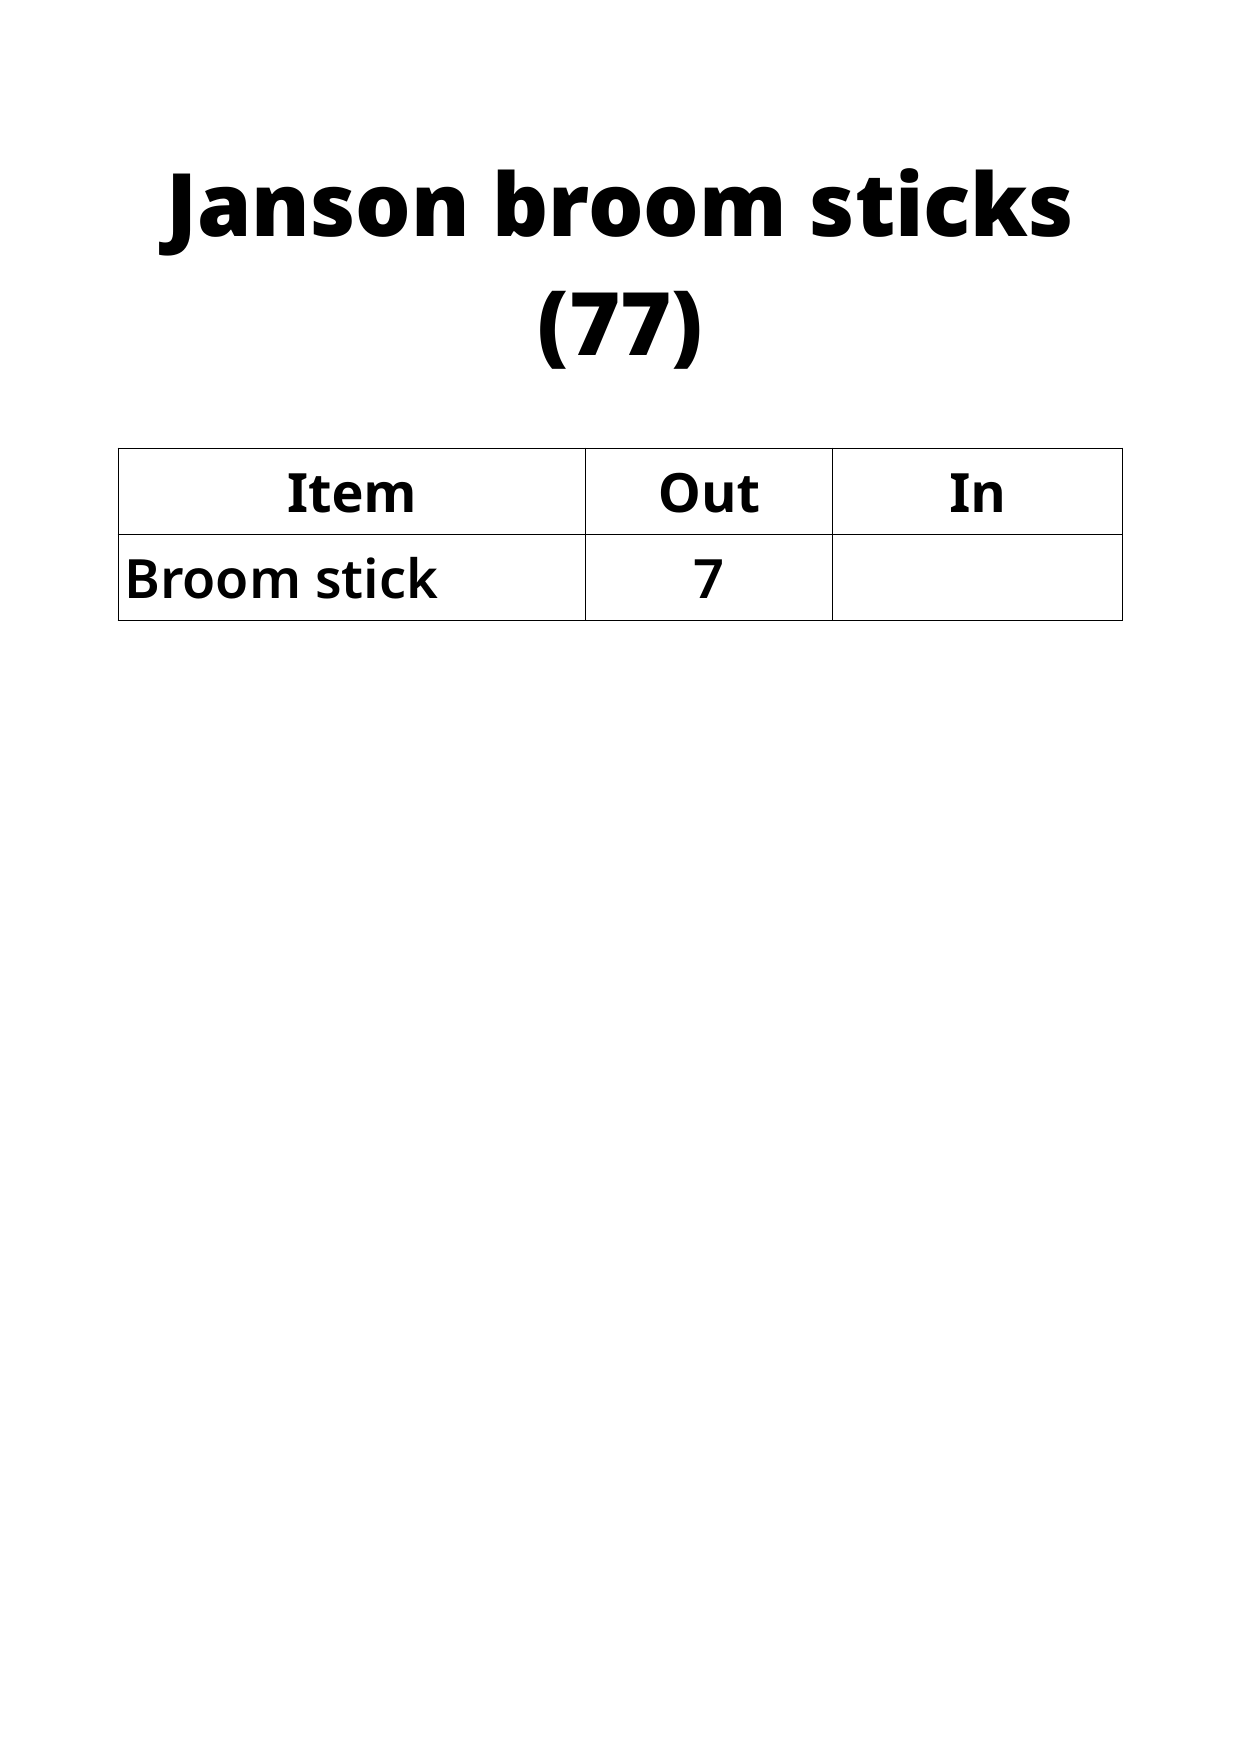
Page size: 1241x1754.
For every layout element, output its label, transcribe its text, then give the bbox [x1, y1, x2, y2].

table_cell 7 [586, 535, 832, 620]
table_header Out [586, 449, 832, 534]
title Janson broom sticks (77) [118, 143, 1122, 381]
table_cell Broom stick [119, 535, 585, 620]
table_header In [833, 449, 1122, 534]
table_header Item [119, 449, 585, 534]
table_cell [833, 535, 1122, 620]
